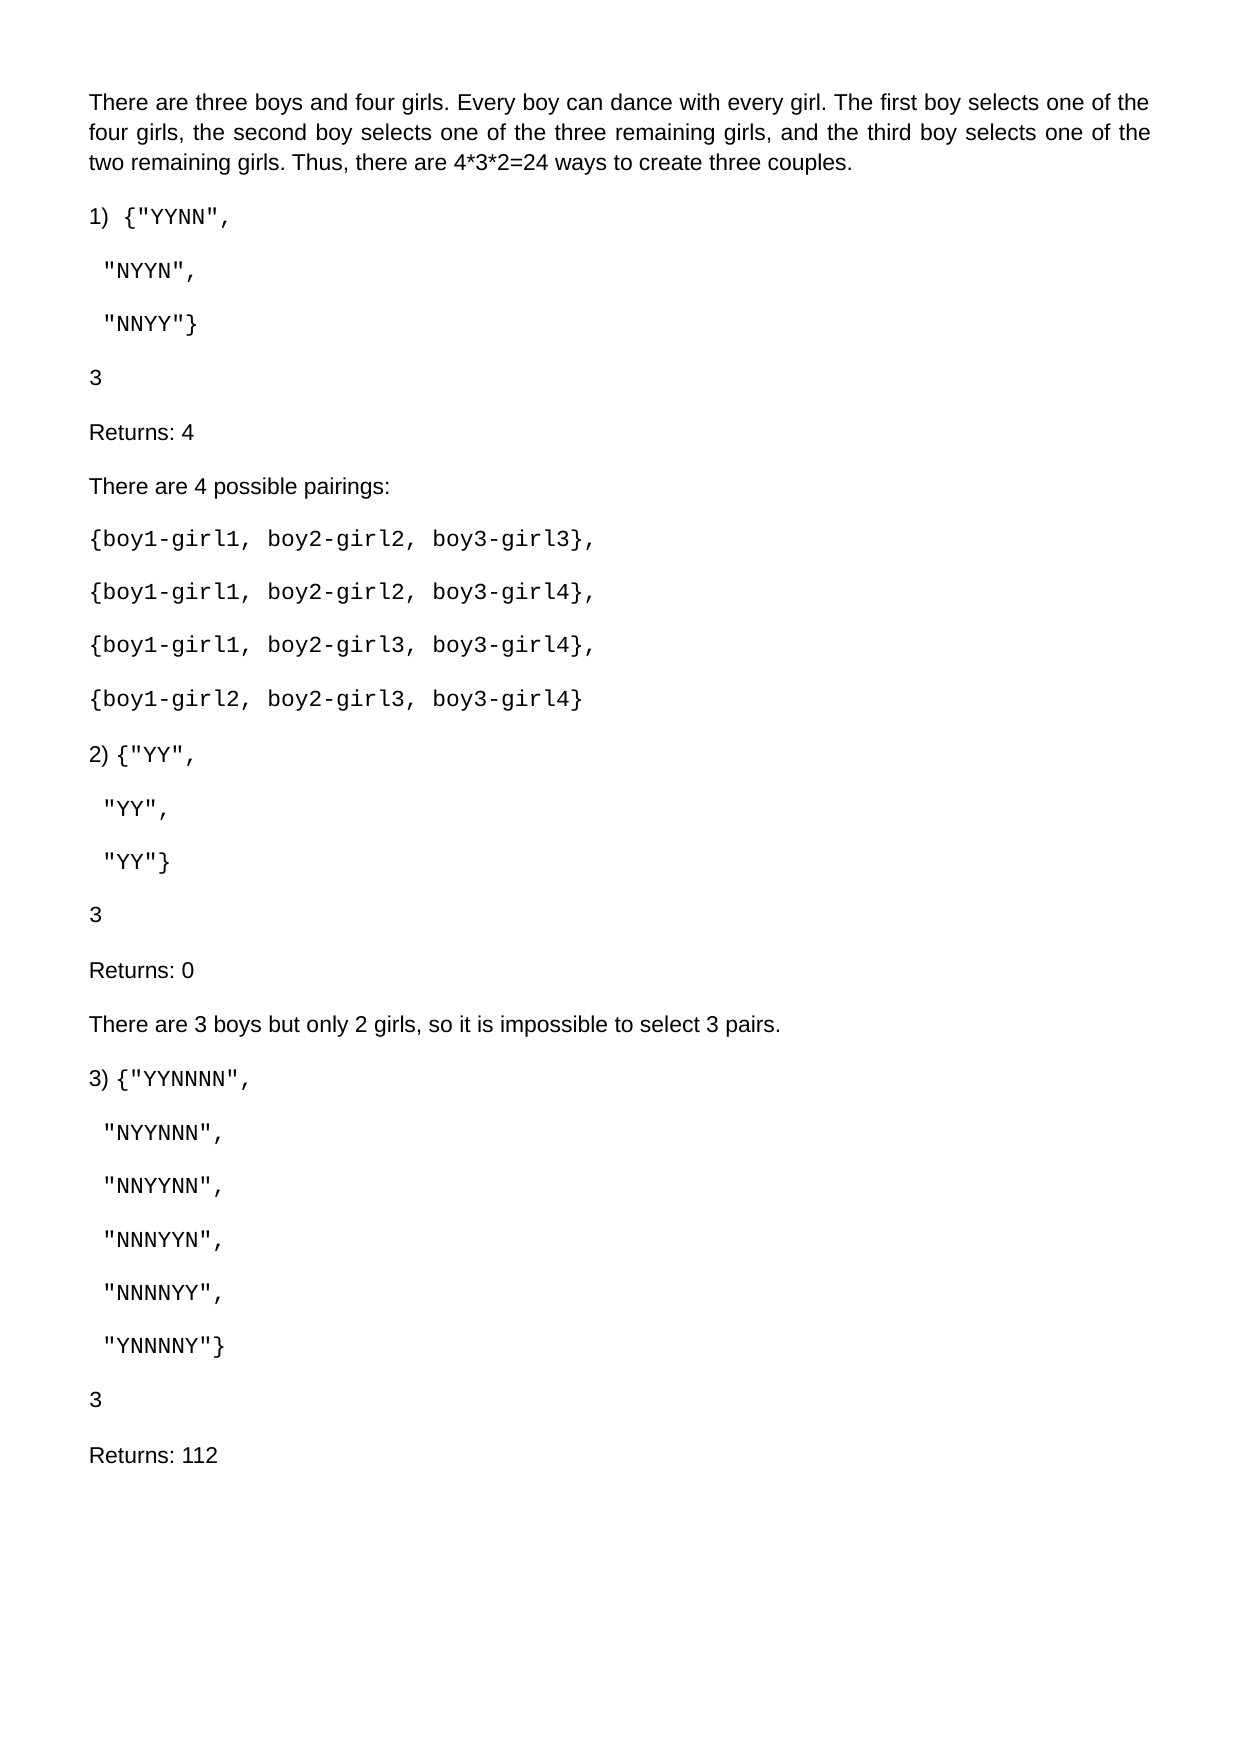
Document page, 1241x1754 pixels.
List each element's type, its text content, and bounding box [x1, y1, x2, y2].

text There are three boys and four girls. Every boy can dance with every girl. The first boy selects one of the four girls, the second boy selects one of the three remaining girls, and the third boy selects one of the two remaining girls. Thus, there are 4*3*2=24 ways to create three couples. [88, 88, 1152, 175]
text {boy1-girl1, boy2-girl2, boy3-girl3}, [88, 527, 1152, 553]
text "NYYNNN", [88, 1121, 1152, 1147]
text {boy1-girl1, boy2-girl3, boy3-girl4}, [88, 634, 1152, 660]
text {boy1-girl2, boy2-girl3, boy3-girl4} [88, 687, 1152, 713]
text 3) {"YYNNNN", [88, 1065, 1152, 1093]
text "NNNNYY", [88, 1281, 1152, 1307]
text "NNYYNN", [88, 1174, 1152, 1200]
text "NNNYYN", [88, 1228, 1152, 1254]
text There are 3 boys but only 2 girls, so it is impossible to select 3 pairs. [88, 1011, 1152, 1037]
text Returns: 112 [88, 1442, 1152, 1468]
text "NNYY"} [88, 312, 1152, 338]
text Returns: 4 [88, 419, 1152, 446]
text 3 [88, 904, 1152, 930]
text 2) {"YY", [88, 741, 1152, 769]
text There are 4 possible pairings: [88, 473, 1152, 499]
text "YY"} [88, 850, 1152, 876]
text 1) {"YYNN", [88, 203, 1152, 231]
text "YNNNNY"} [88, 1335, 1152, 1361]
text Returns: 0 [88, 957, 1152, 983]
text 3 [88, 366, 1152, 392]
text "NYYN", [88, 259, 1152, 285]
text 3 [88, 1388, 1152, 1414]
text "YY", [88, 797, 1152, 823]
text {boy1-girl1, boy2-girl2, boy3-girl4}, [88, 580, 1152, 606]
